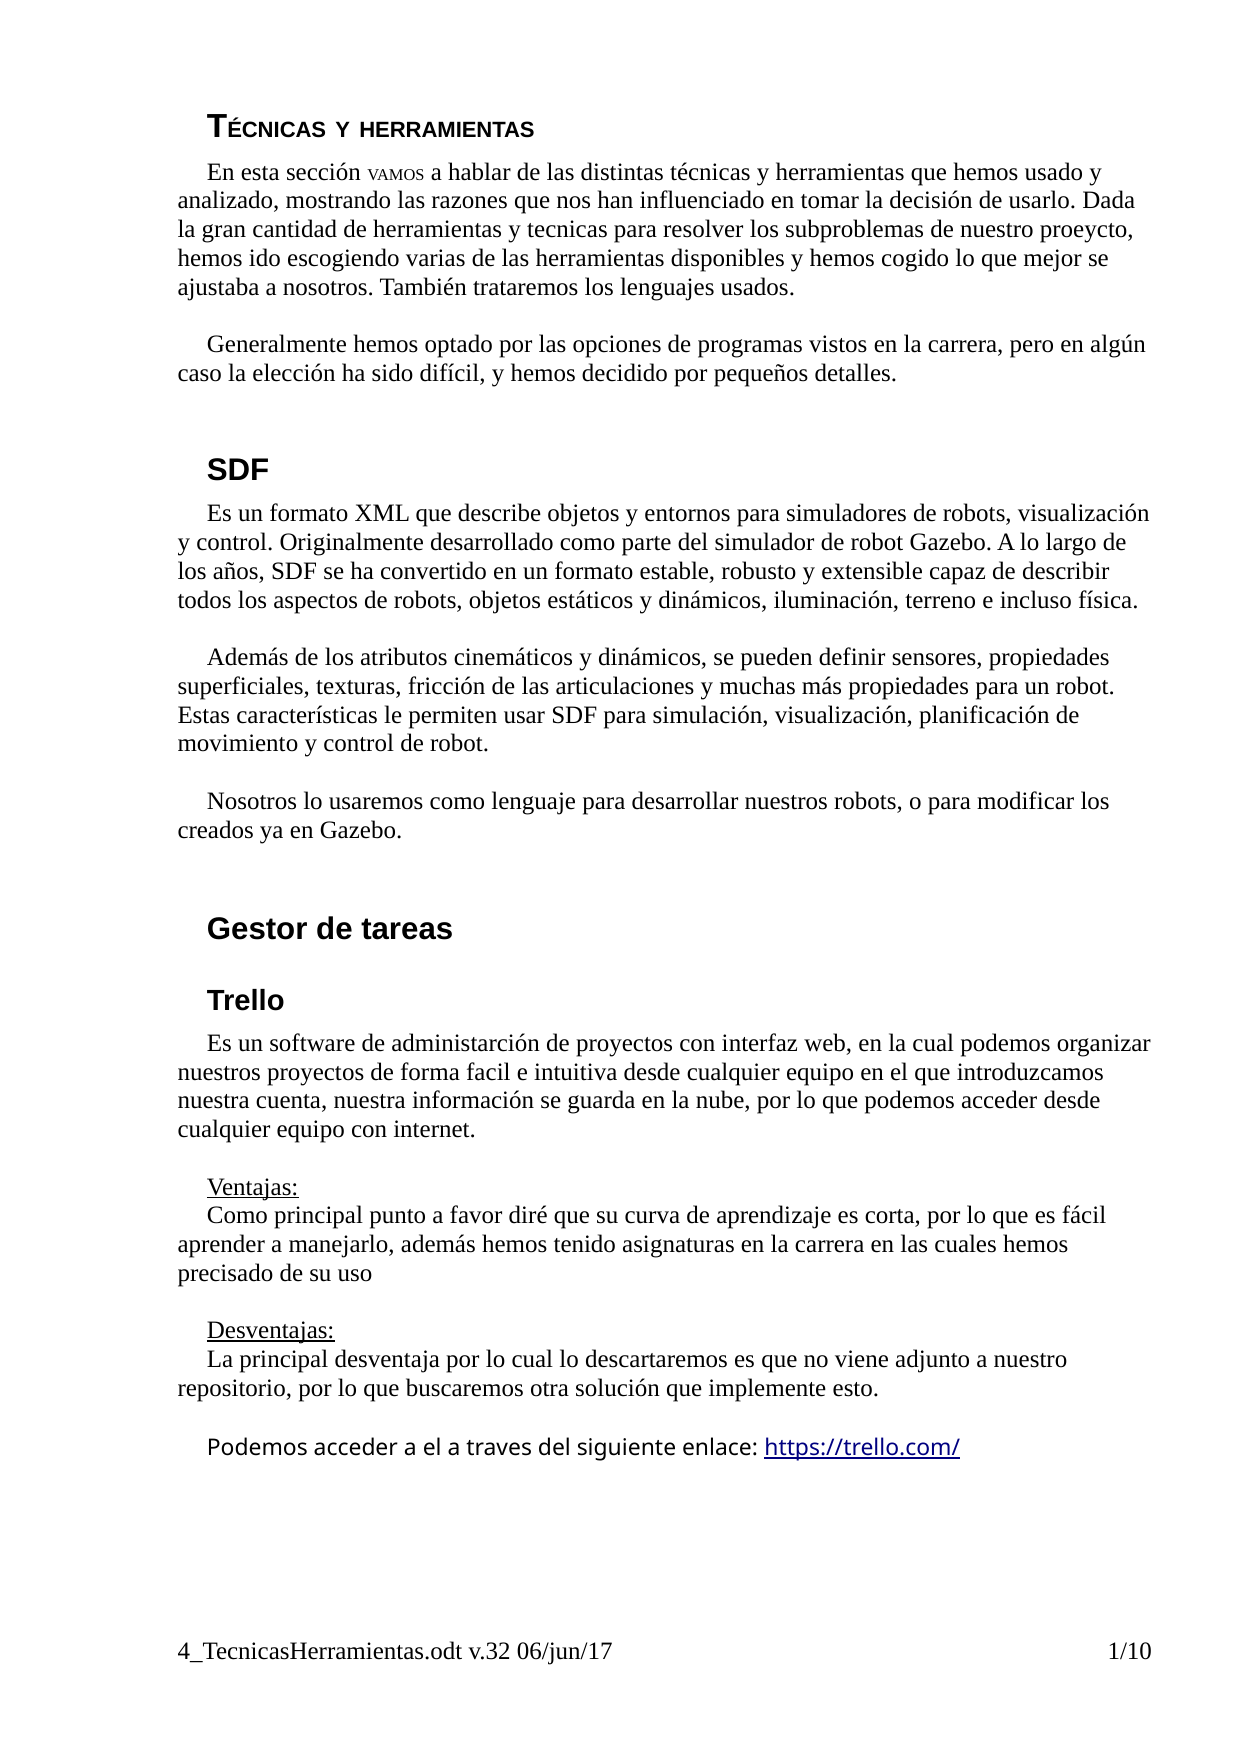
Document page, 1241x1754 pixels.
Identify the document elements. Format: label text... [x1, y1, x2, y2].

text Como principal punto a favor diré que su curva de aprendizaje es corta, por lo que es fácil aprender a manejarlo, además hemos tenido asignaturas en la carrera en las cuales hemos precisado de su uso [177, 1200, 1152, 1287]
text Además de los atributos cinemáticos y dinámicos, se pueden definir sensores, propiedades superficiales, texturas, fricción de las articulaciones y muchas más propiedades para un robot. Estas características le permiten usar SDF para simulación, visualización, planificación de movimiento y control de robot. [177, 642, 1152, 757]
text La principal desventaja por lo cual lo descartaremos es que no viene adjunto a nuestro repositorio, por lo que buscaremos otra solución que implemente esto. [177, 1344, 1152, 1402]
text Es un formato XML que describe objetos y entornos para simuladores de robots, visualización y control. Originalmente desarrollado como parte del simulador de robot Gazebo. A lo largo de los años, SDF se ha convertido en un formato estable, robusto y extensible capaz de describir todos los aspectos de robots, objetos estáticos y dinámicos, iluminación, terreno e incluso física. [177, 498, 1152, 613]
subtitle SDF [207, 451, 1152, 487]
subtitle Gestor de tareas [207, 910, 1152, 946]
text Podemos acceder a el a traves del siguiente enlace: https://trello.com/ [177, 1430, 1152, 1462]
subtitle Técnicas y herramientas [207, 106, 1152, 145]
text Es un software de administarción de proyectos con interfaz web, en la cual podemos organizar nuestros proyectos de forma facil e intuitiva desde cualquier equipo en el que introduzcamos nuestra cuenta, nuestra información se guarda en la nube, por lo que podemos acceder desde cualquier equipo con internet. [177, 1028, 1152, 1143]
text Desventajas: [177, 1315, 1152, 1344]
text Nosotros lo usaremos como lenguaje para desarrollar nuestros robots, o para modificar los creados ya en Gazebo. [177, 786, 1152, 843]
text Ventajas: [177, 1172, 1152, 1200]
text En esta sección vamos a hablar de las distintas técnicas y herramientas que hemos usado y analizado, mostrando las razones que nos han influenciado en tomar la decisión de usarlo. Dada la gran cantidad de herramientas y tecnicas para resolver los subproblemas de nuestro proeycto, hemos ido escogiendo varias de las herramientas disponibles y hemos cogido lo que mejor se ajustaba a nosotros. También trataremos los lenguajes usados. [177, 157, 1152, 300]
subtitle Trello [207, 983, 1152, 1016]
text Generalmente hemos optado por las opciones de programas vistos en la carrera, pero en algún caso la elección ha sido difícil, y hemos decidido por pequeños detalles. [177, 329, 1152, 387]
